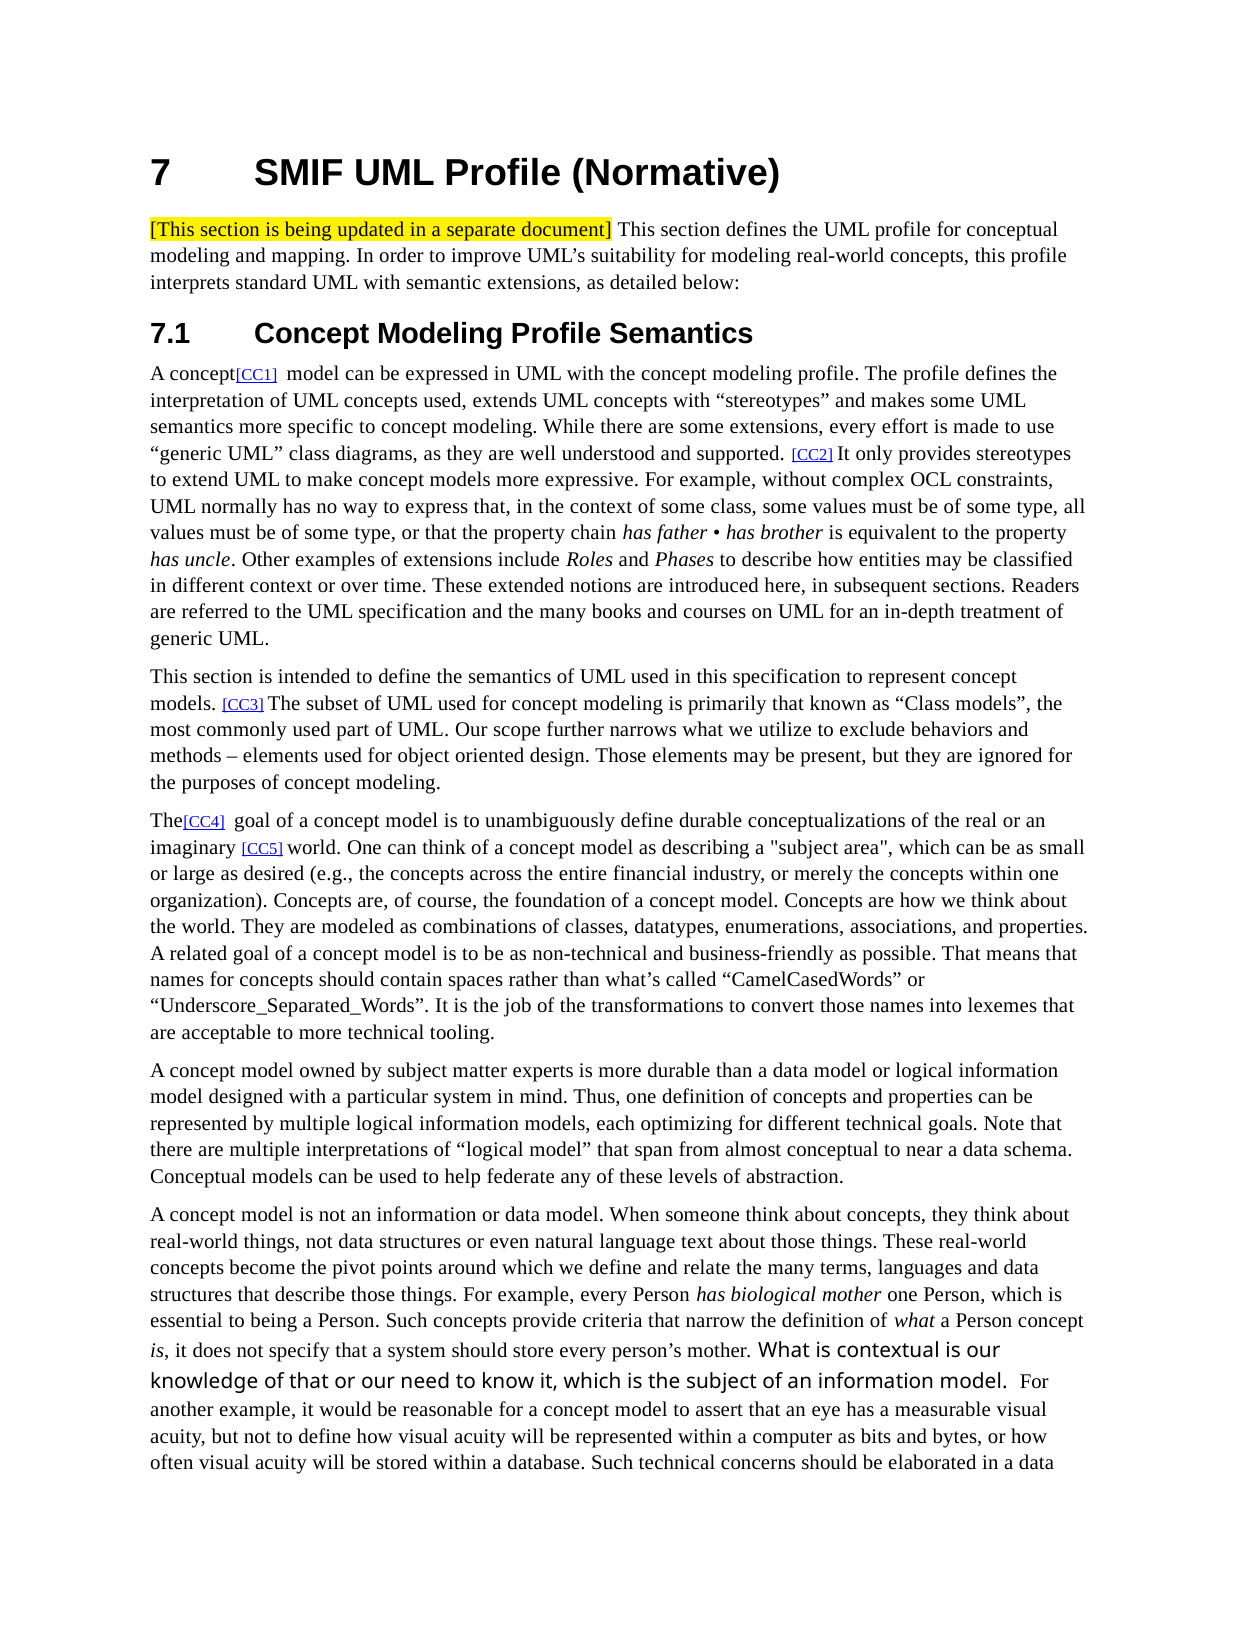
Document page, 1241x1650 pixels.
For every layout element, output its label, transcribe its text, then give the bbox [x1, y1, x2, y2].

text A concept[CC1] model can be expressed in UML with the concept modeling profile. The profile defines the interpretation of UML concepts used, extends UML concepts with “stereotypes” and makes some UML semantics more specific to concept modeling. While there are some extensions, every effort is made to use “generic UML” class diagrams, as they are well understood and supported. [CC2] It only provides stereotypes to extend UML to make concept models more expressive. For example, without complex OCL constraints, UML normally has no way to express that, in the context of some class, some values must be of some type, all values must be of some type, or that the property chain has father • has brother is equivalent to the property has uncle. Other examples of extensions include Roles and Phases to describe how entities may be classified in different context or over time. These extended notions are introduced here, in subsequent sections. Readers are referred to the UML specification and the many books and courses on UML for an in-depth treatment of generic UML. [150, 361, 1090, 650]
text [This section is being updated in a separate document] This section defines the UML profile for conceptual modeling and mapping. In order to improve UML’s suitability for modeling real-world concepts, this profile interprets standard UML with semantic extensions, as detailed below: [150, 217, 1090, 294]
text A concept model is not an information or data model. When someone think about concepts, they think about real-world things, not data structures or even natural language text about those things. These real-world concepts become the pivot points around which we define and relate the many terms, languages and data structures that describe those things. For example, every Person has biological mother one Person, which is essential to being a Person. Such concepts provide criteria that narrow the definition of what a Person concept is, it does not specify that a system should store every person’s mother. What is contextual is our knowledge of that or our need to know it, which is the subject of an information model. For another example, it would be reasonable for a concept model to assert that an eye has a measurable visual acuity, but not to define how visual acuity will be represented within a computer as bits and bytes, or how often visual acuity will be stored within a database. Such technical concerns should be elaborated in a data [150, 1202, 1090, 1474]
text This section is intended to define the semantics of UML used in this specification to represent concept models. [CC3] The subset of UML used for concept modeling is primarily that known as “Class models”, the most commonly used part of UML. Our scope further narrows what we utilize to exclude behaviors and methods – elements used for object oriented design. Those elements may be present, but they are ignored for the purposes of concept modeling. [150, 664, 1090, 794]
subtitle SMIF UML Profile (Normative) [150, 150, 1090, 193]
text The[CC4] goal of a concept model is to unambiguously define durable conceptualizations of the real or an imaginary [CC5] world. One can think of a concept model as describing a "subject area", which can be as small or large as desired (e.g., the concepts across the entire financial industry, or merely the concepts within one organization). Concepts are, of course, the foundation of a concept model. Concepts are how we think about the world. They are modeled as combinations of classes, datatypes, enumerations, associations, and properties. A related goal of a concept model is to be as non-technical and business-friendly as possible. That means that names for concepts should contain spaces rather than what’s called “CamelCasedWords” or “Underscore_Separated_Words”. It is the job of the transformations to convert those names into lexemes that are acceptable to more technical tooling. [150, 808, 1090, 1044]
subtitle Concept Modeling Profile Semantics [150, 316, 1090, 349]
text A concept model owned by subject matter experts is more durable than a data model or logical information model designed with a particular system in mind. Thus, one definition of concepts and properties can be represented by multiple logical information models, each optimizing for different technical goals. Note that there are multiple interpretations of “logical model” that span from almost conceptual to near a data schema. Conceptual models can be used to help federate any of these levels of abstraction. [150, 1058, 1090, 1188]
